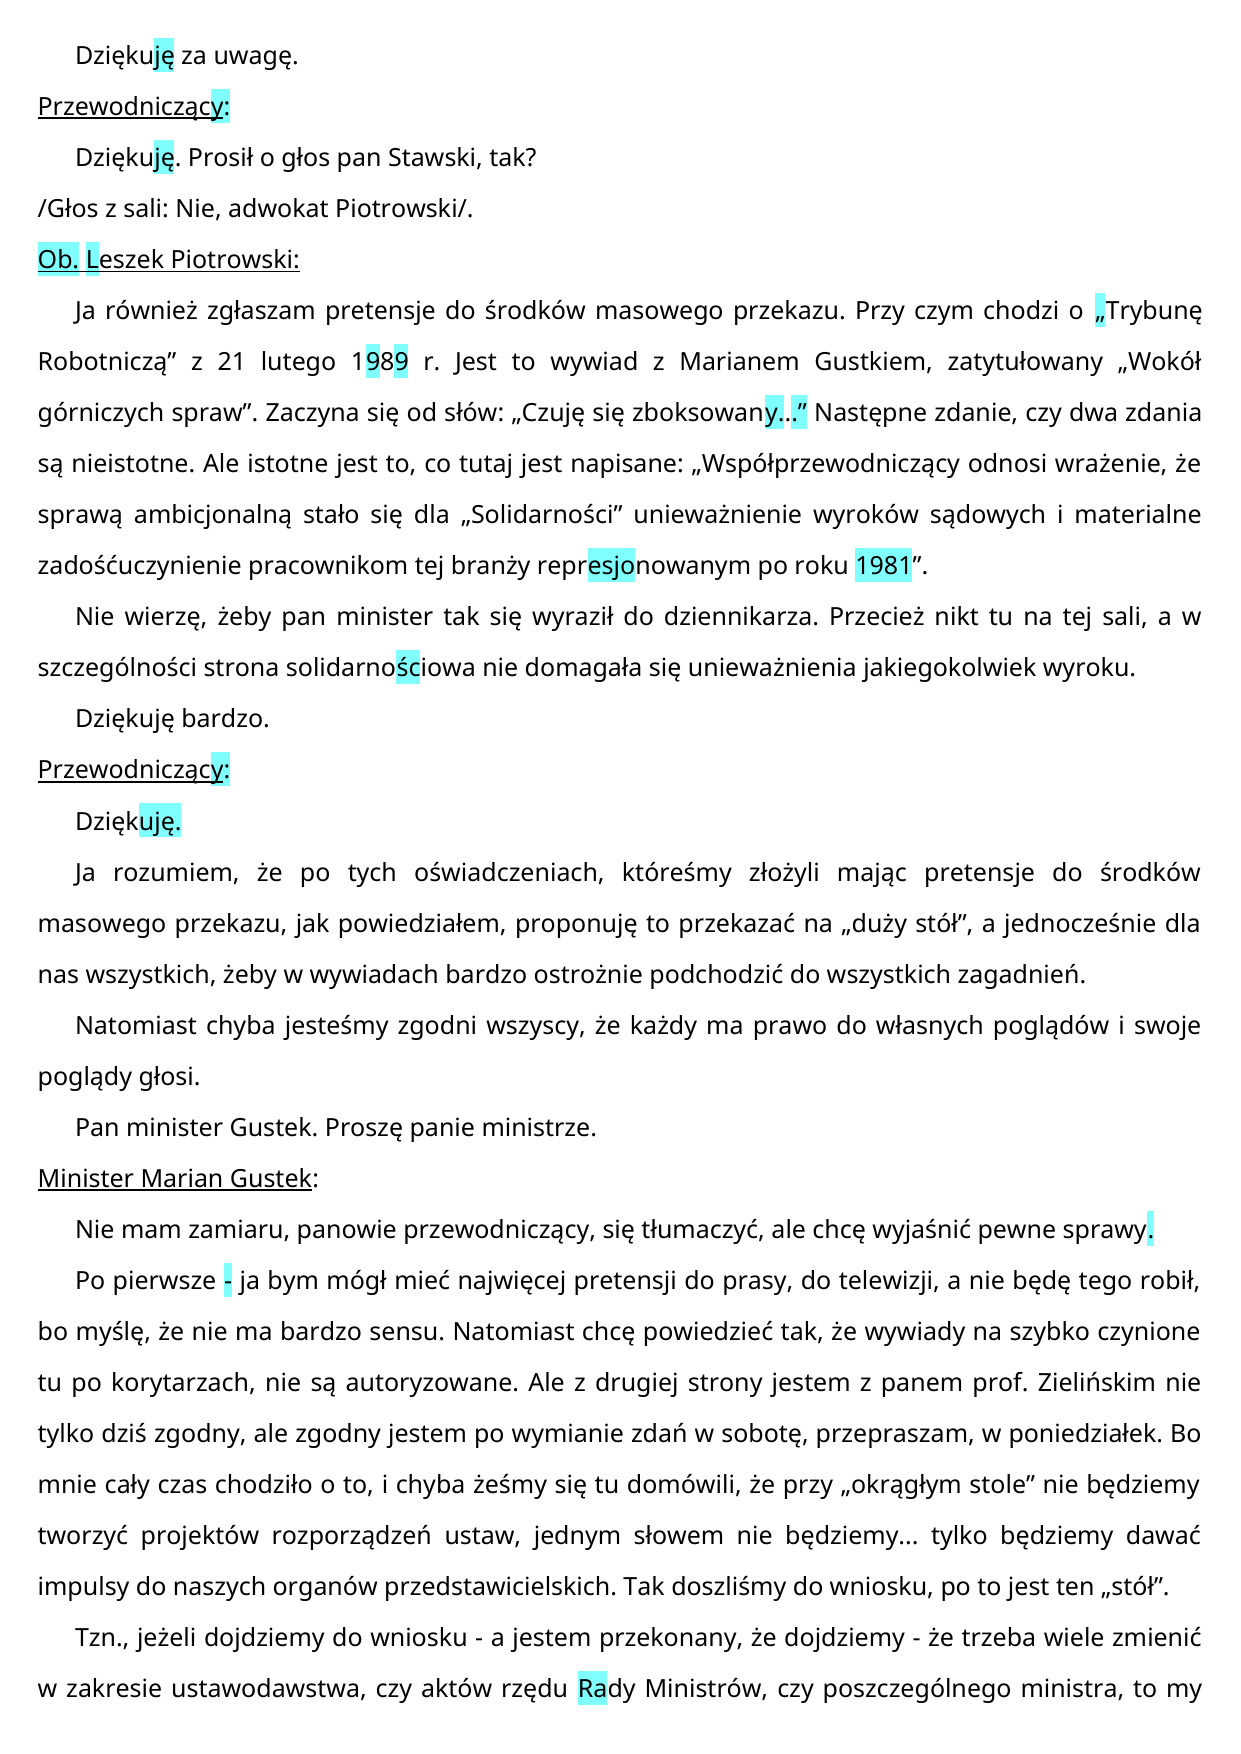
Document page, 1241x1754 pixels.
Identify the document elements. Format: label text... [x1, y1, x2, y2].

text Tzn., jeżeli dojdziemy do wniosku - a jestem przekonany, że dojdziemy - że trzeba wiele zmienić w zakresie ustawodawstwa, czy aktów rzędu Rady Ministrów, czy poszczególnego ministra, to my [37, 1620, 1203, 1705]
text Pan minister Gustek. Proszę panie ministrze. [37, 1109, 1203, 1143]
text Ja również zgłaszam pretensje do środków masowego przekazu. Przy czym chodzi o „Trybunę Robotniczą” z 21 lutego 1989 r. Jest to wywiad z Marianem Gustkiem, zatytułowany „Wokół górniczych spraw”. Zaczyna się od słów: „Czuję się zboksowany...” Następne zdanie, czy dwa zdania są nieistotne. Ale istotne jest to, co tutaj jest napisane: „Współprzewodniczący odnosi wrażenie, że sprawą ambicjonalną stało się dla „Solidarności” unieważnienie wyroków sądowych i materialne zadośćuczynienie pracownikom tej branży represjonowanym po roku 1981”. [37, 293, 1203, 582]
text /Głos z sali: Nie, adwokat Piotrowski/. [37, 191, 1203, 225]
text Ja rozumiem, że po tych oświadczeniach, któreśmy złożyli mając pretensje do środków masowego przekazu, jak powiedziałem, proponuję to przekazać na „duży stół”, a jednocześnie dla nas wszystkich, żeby w wywiadach bardzo ostrożnie podchodzić do wszystkich zagadnień. [37, 854, 1203, 990]
text Nie wierzę, żeby pan minister tak się wyraził do dziennikarza. Przecież nikt tu na tej sali, a w szczególności strona solidarnościowa nie domagała się unieważnienia jakiegokolwiek wyroku. [37, 599, 1203, 684]
text Dziękuję za uwagę. [37, 37, 1203, 72]
text Nie mam zamiaru, panowie przewodniczący, się tłumaczyć, ale chcę wyjaśnić pewne sprawy. [37, 1211, 1203, 1246]
text Dziękuję. Prosił o głos pan Stawski, tak? [37, 139, 1203, 174]
text Dziękuję. [37, 803, 1203, 837]
text Ob. Leszek Piotrowski: [37, 242, 1203, 276]
text Natomiast chyba jesteśmy zgodni wszyscy, że każdy ma prawo do własnych poglądów i swoje poglądy głosi. [37, 1007, 1203, 1092]
text Przewodniczący: [37, 752, 1203, 786]
text Po pierwsze - ja bym mógł mieć najwięcej pretensji do prasy, do telewizji, a nie będę tego robił, bo myślę, że nie ma bardzo sensu. Natomiast chcę powiedzieć tak, że wywiady na szybko czynione tu po korytarzach, nie są autoryzowane. Ale z drugiej strony jestem z panem prof. Zielińskim nie tylko dziś zgodny, ale zgodny jestem po wymianie zdań w sobotę, przepraszam, w poniedziałek. Bo mnie cały czas chodziło o to, i chyba żeśmy się tu domówili, że przy „okrągłym stole” nie będziemy tworzyć projektów rozporządzeń ustaw, jednym słowem nie będziemy... tylko będziemy dawać impulsy do naszych organów przedstawicielskich. Tak doszliśmy do wniosku, po to jest ten „stół”. [37, 1262, 1203, 1603]
text Dziękuję bardzo. [37, 701, 1203, 735]
text Minister Marian Gustek: [37, 1160, 1203, 1194]
text Przewodniczący: [37, 88, 1203, 123]
